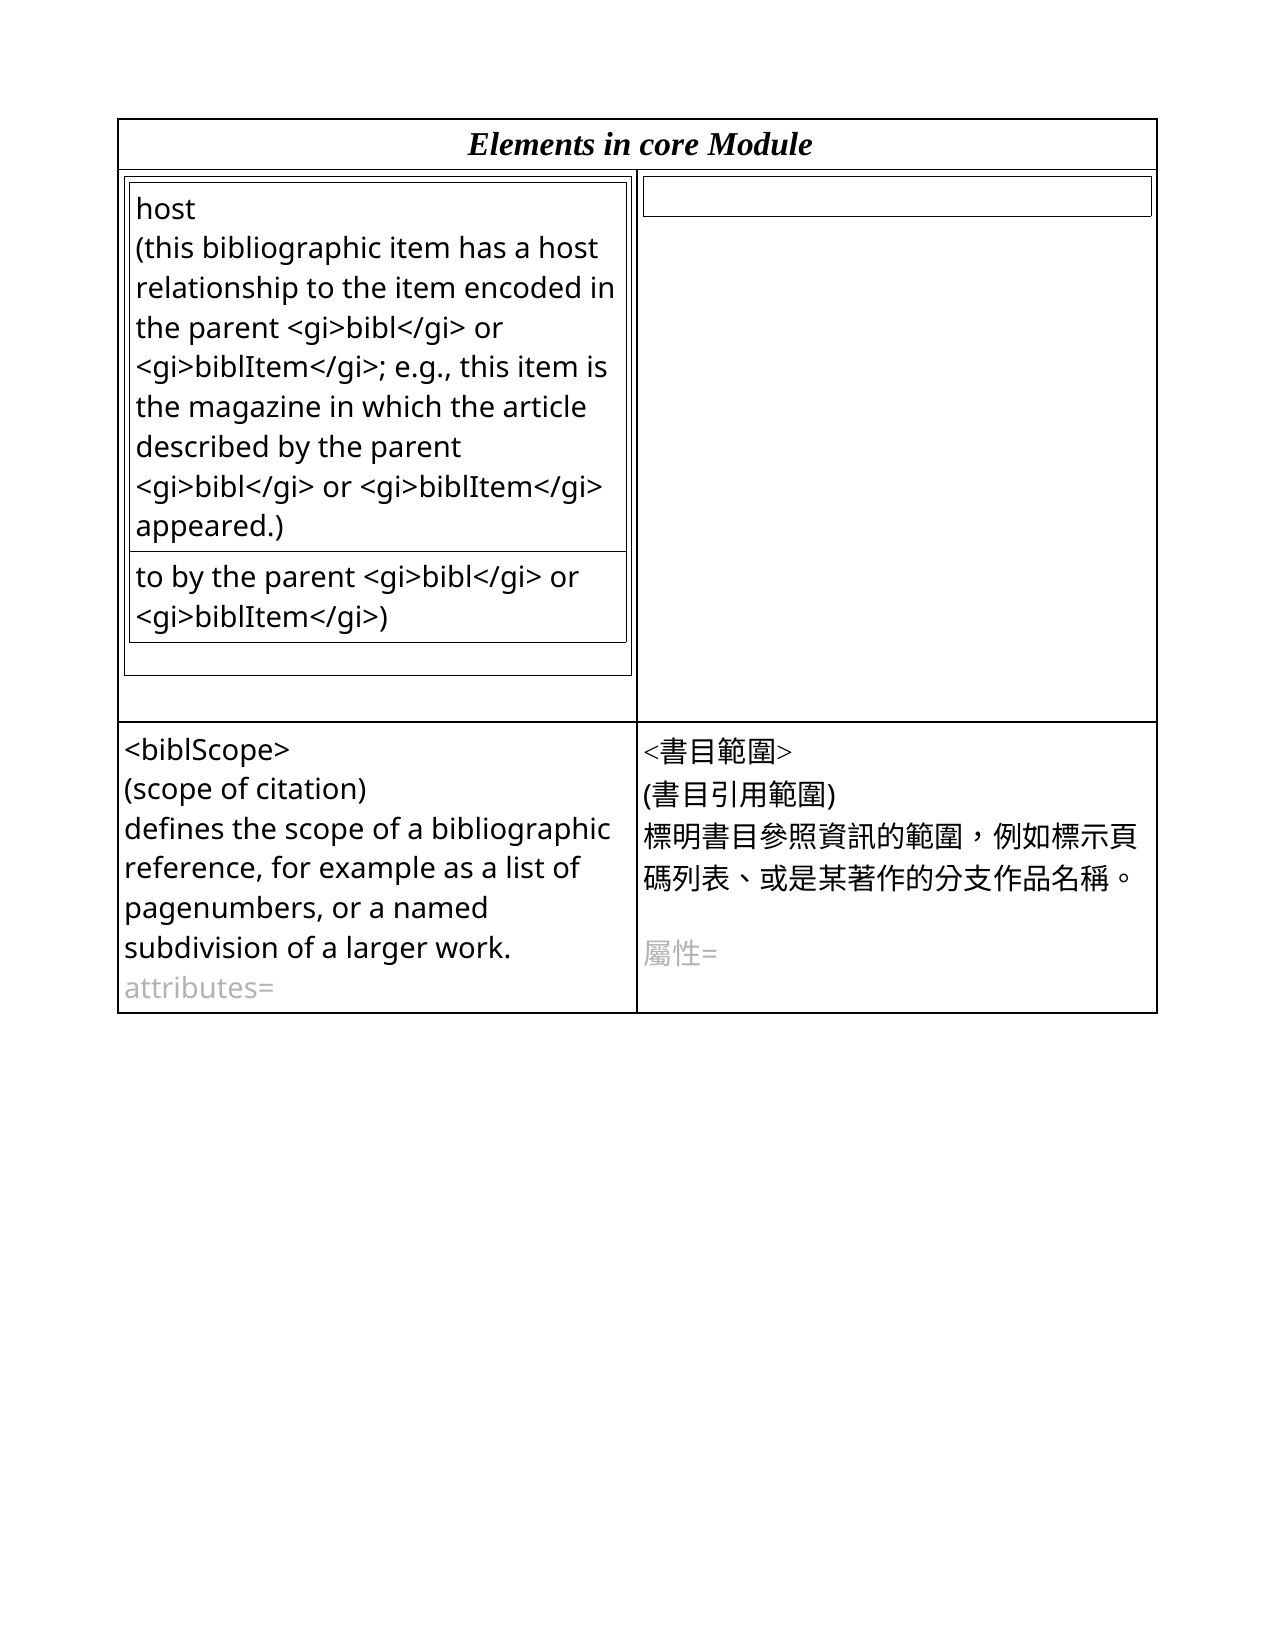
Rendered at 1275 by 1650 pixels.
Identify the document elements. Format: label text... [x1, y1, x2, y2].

table_header Elements in core Module [119, 120, 1156, 168]
table_cell <biblScope> (scope of citation) defines the scope of a bibliographic reference, for example as a list of pagenumbers, or a named subdivision of a larger work. attributes= [119, 723, 636, 1012]
table_cell [644, 177, 1151, 216]
table_cell to by the parent <gi>bibl</gi> or <gi>biblItem</gi>) [130, 552, 626, 642]
table_cell [125, 177, 631, 675]
table_cell [119, 170, 636, 721]
table_cell <書目範圍> (書目引用範圍) 標明書目參照資訊的範圍，例如標示頁碼列表、或是某著作的分支作品名稱。 屬性= [638, 723, 1156, 1012]
table_cell [638, 170, 1156, 721]
table_header host (this bibliographic item has a host relationship to the item encoded in the parent <gi>bibl</gi> or <gi>biblItem</gi>; e.g., this item is the magazine in which the article described by the parent <gi>bibl</gi> or <gi>biblItem</gi> appeared.) [130, 183, 626, 551]
